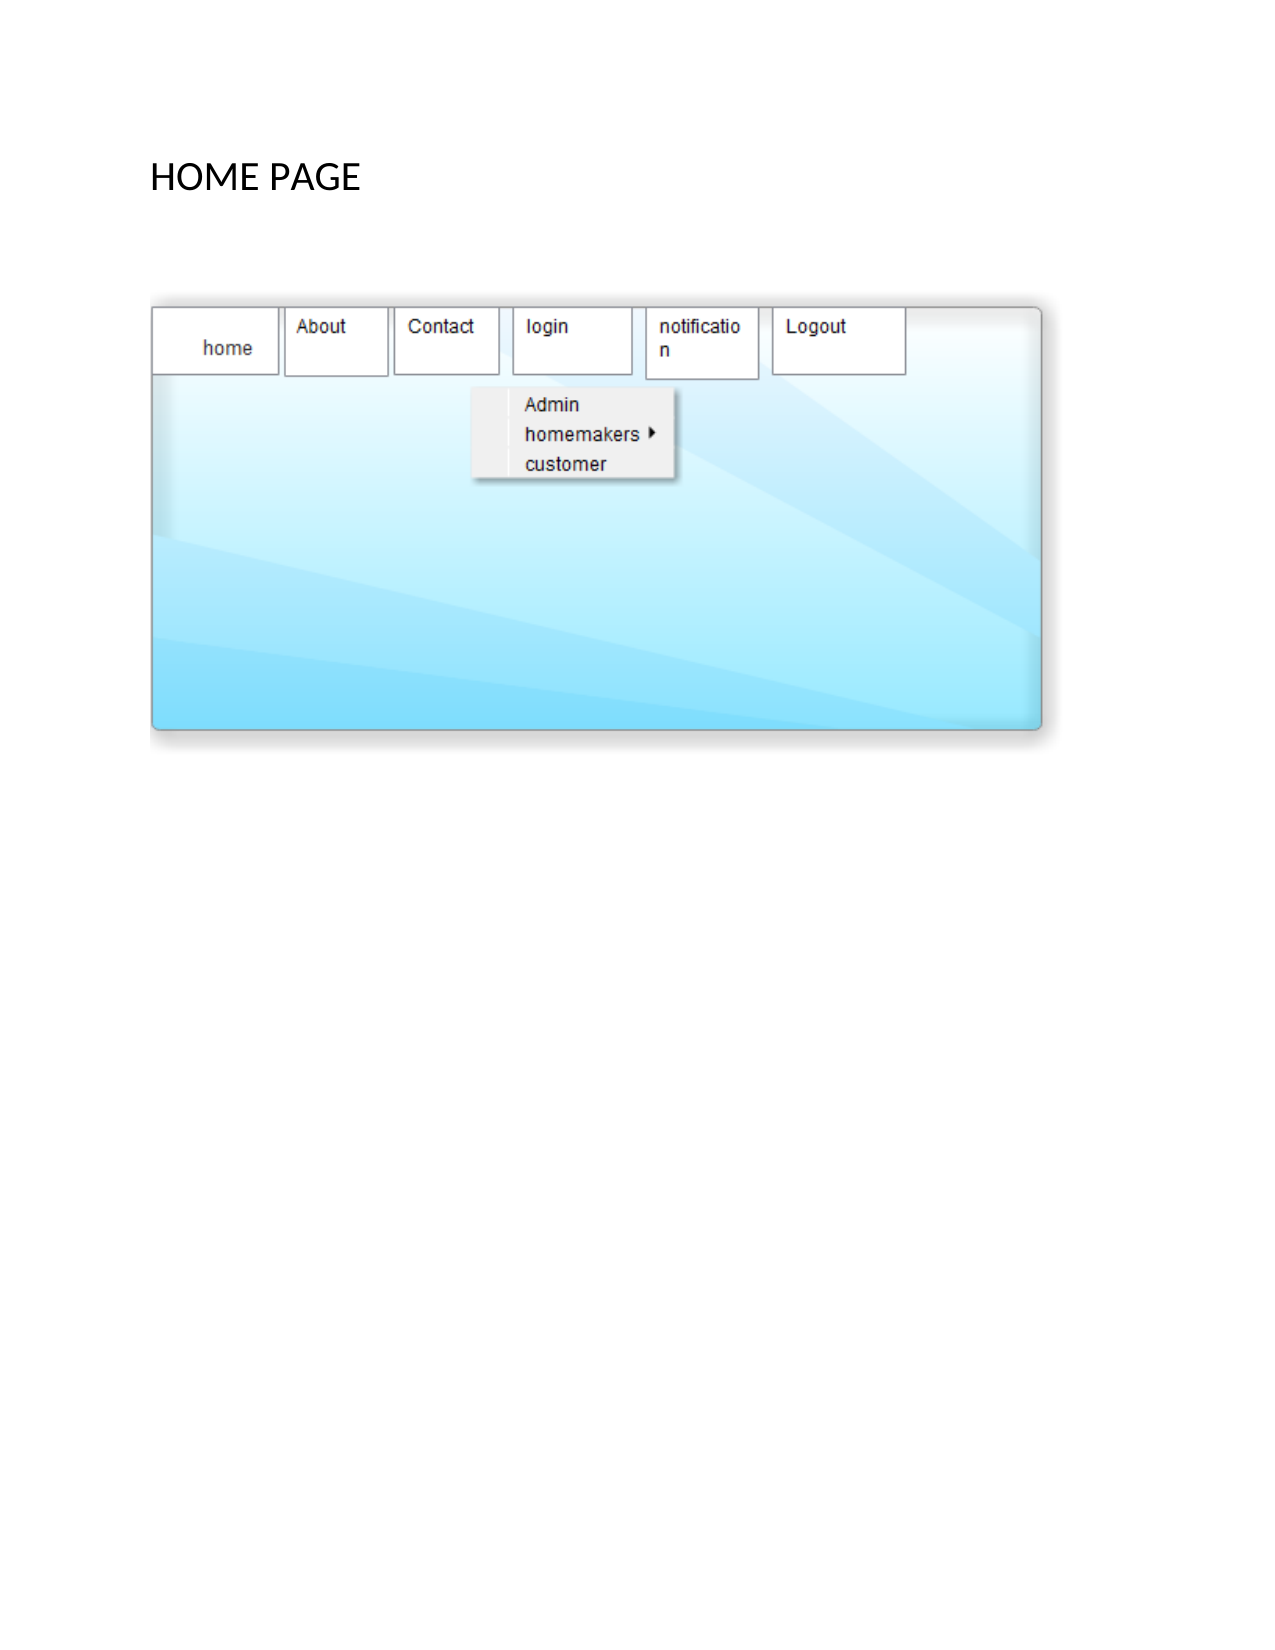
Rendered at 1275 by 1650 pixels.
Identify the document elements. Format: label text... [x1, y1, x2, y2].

text HOME PAGE [150, 150, 1125, 201]
